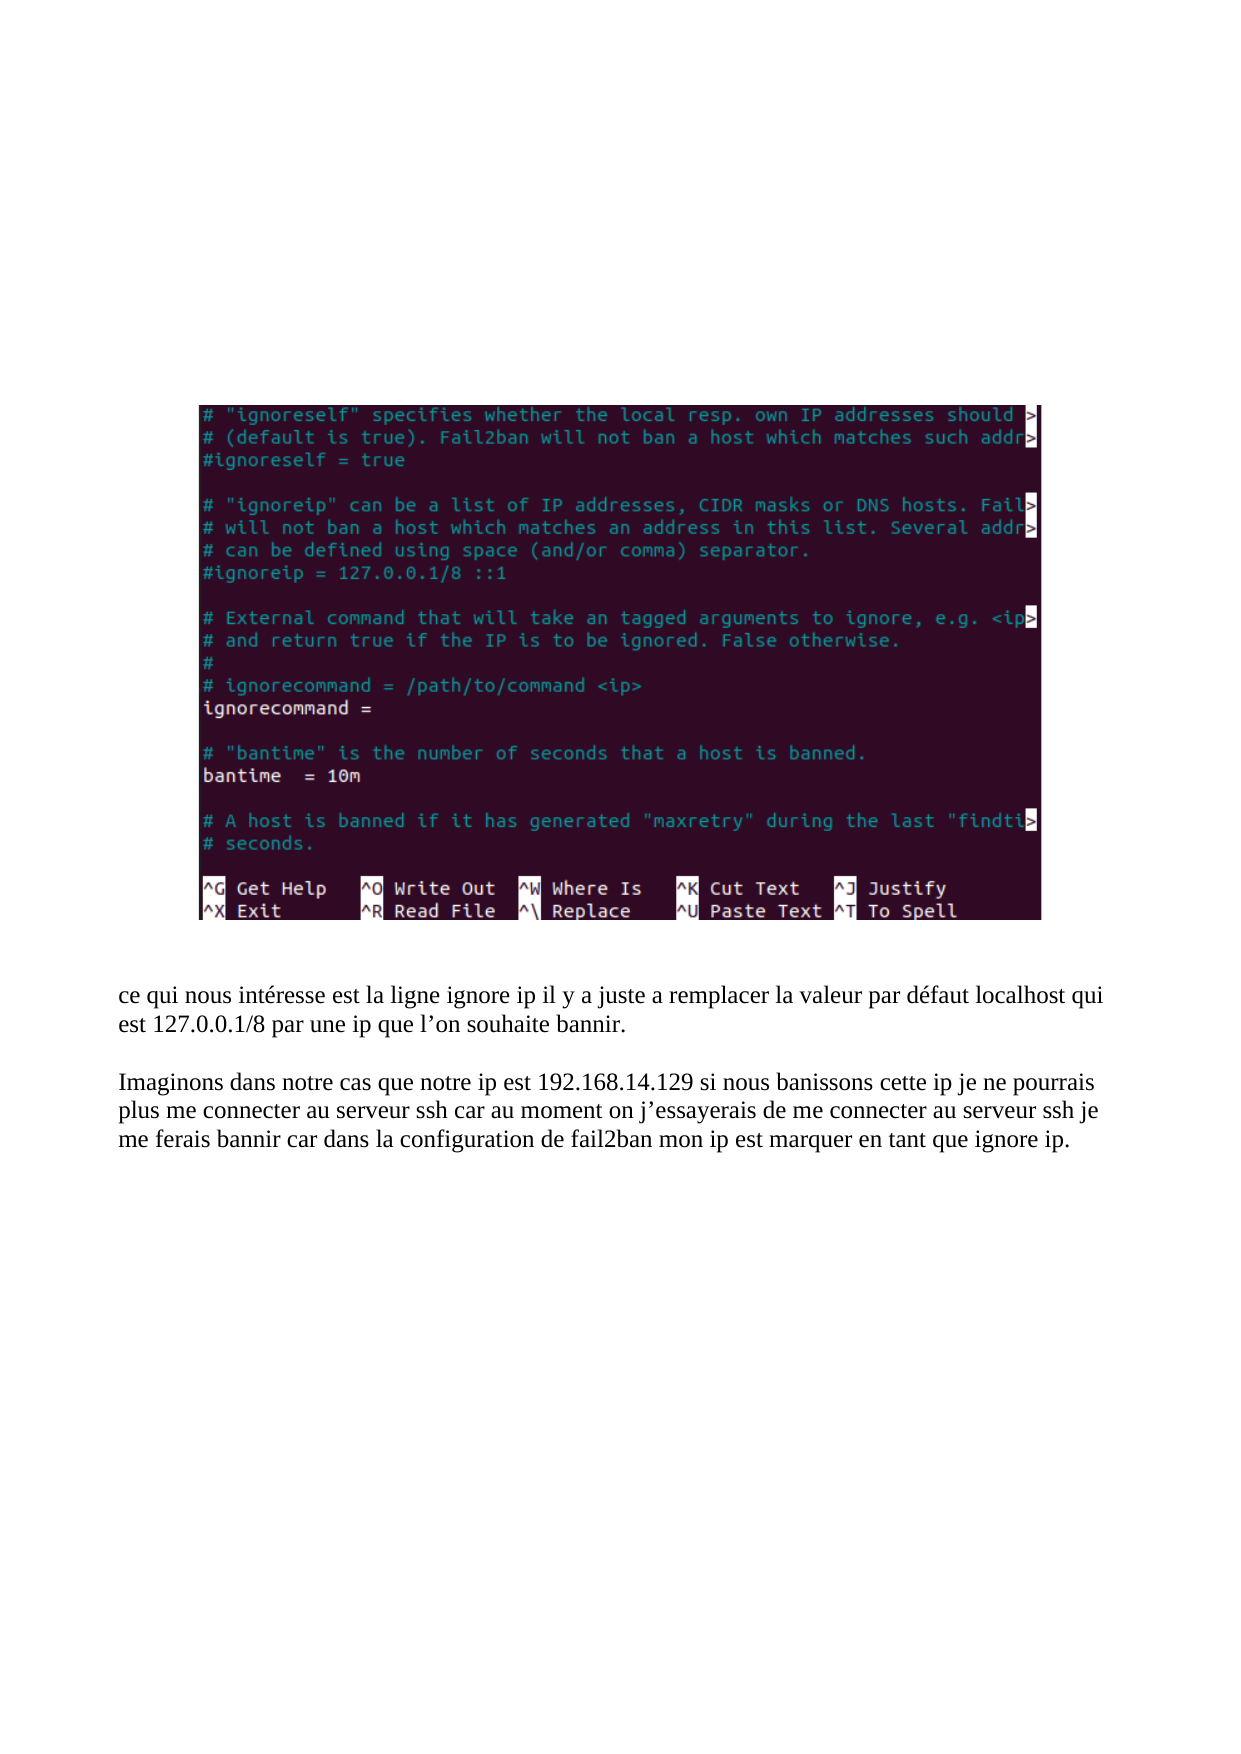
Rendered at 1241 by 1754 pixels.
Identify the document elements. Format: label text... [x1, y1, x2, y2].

text ce qui nous intéresse est la ligne ignore ip il y a juste a remplacer la valeur par défaut localhost qui est 127.0.0.1/8 par une ip que l’on souhaite bannir. [118, 981, 1122, 1038]
text Imaginons dans notre cas que notre ip est 192.168.14.129 si nous banissons cette ip je ne pourrais plus me connecter au serveur ssh car au moment on j’essayerais de me connecter au serveur ssh je me ferais bannir car dans la configuration de fail2ban mon ip est marquer en tant que ignore ip. [118, 1067, 1122, 1153]
picture [198, 405, 1042, 920]
